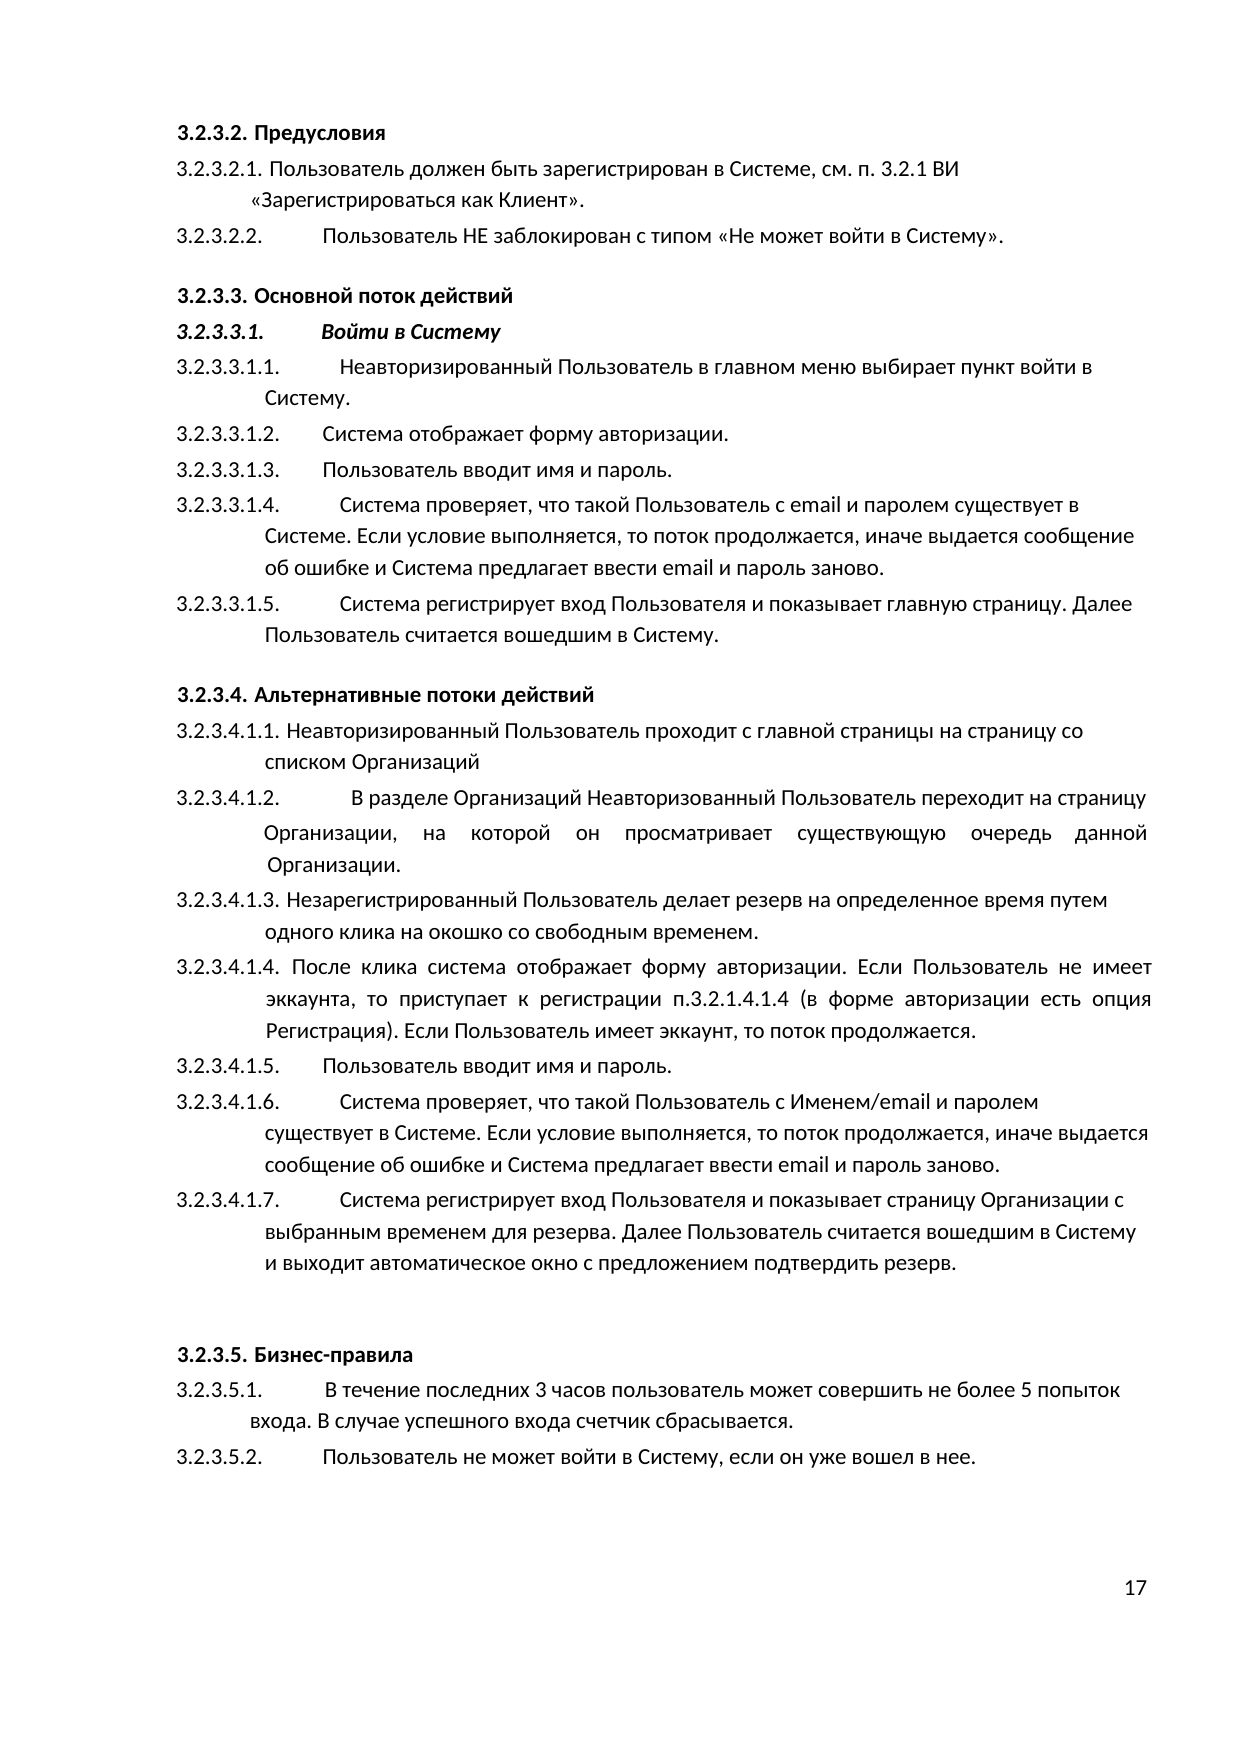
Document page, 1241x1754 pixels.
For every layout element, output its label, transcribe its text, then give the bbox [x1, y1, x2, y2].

subtitle 3.2.3.5. Бизнес-правила [177, 1340, 1152, 1368]
text 3.2.3.3.1.3. Пользователь вводит имя и пароль. [176, 455, 1152, 483]
text 3.2.3.4.1.2. В разделе Организаций Неавторизованный Пользователь переходит на страницу [176, 783, 1152, 811]
text 3.2.3.4.1.3. Незарегистрированный Пользователь делает резерв на определенное время путем одного клика на окошко со свободным временем. [176, 885, 1152, 945]
text 3.2.3.3.1.5. Система регистрирует вход Пользователя и показывает главную страницу. Далее Пользователь считается вошедшим в Систему. [176, 589, 1152, 648]
text 3.2.3.3.1.2. Система отображает форму авторизации. [176, 419, 1152, 447]
text 3.2.3.5.1. В течение последних 3 часов пользователь может совершить не более 5 попыток входа. В случае успешного входа счетчик сбрасывается. [176, 1375, 1152, 1435]
text Организации, на которой он просматривает существующую очередь данной [177, 818, 1153, 846]
text 3.2.3.2.2. Пользователь НЕ заблокирован с типом «Не может войти в Систему». [176, 221, 1152, 249]
text 3.2.3.2.1. Пользователь должен быть зарегистрирован в Системе, см. п. 3.2.1 ВИ «Зарегистрироваться как Клиент». [176, 154, 1152, 213]
subtitle 3.2.3.2. Предусловия [177, 118, 1152, 147]
text 3.2.3.4.1.1. Неавторизированный Пользователь проходит с главной страницы на страницу со списком Организаций [176, 716, 1152, 775]
text 3.2.3.3.1.4. Система проверяет, что такой Пользователь с email и паролем существует в Системе. Если условие выполняется, то поток продолжается, иначе выдается сообщение об ошибке и Система предлагает ввести email и пароль заново. [176, 490, 1152, 581]
subtitle 3.2.3.3.1. Войти в Систему [176, 317, 1152, 345]
text 3.2.3.4.1.5. Пользователь вводит имя и пароль. [176, 1051, 1152, 1079]
subtitle 3.2.3.3. Основной поток действий [177, 282, 1152, 309]
text 3.2.3.3.1.1. Неавторизированный Пользователь в главном меню выбирает пункт войти в Систему. [176, 352, 1152, 411]
text 3.2.3.4.1.4. После клика система отображает форму авторизации. Если Пользователь не имеет эккаунта, то приступает к регистрации п.3.2.1.4.1.4 (в форме авторизации есть опция Регистрация). Если Пользователь имеет эккаунт, то поток продолжается. [176, 952, 1153, 1044]
text 3.2.3.4.1.7. Система регистрирует вход Пользователя и показывает страницу Организации с выбранным временем для резерва. Далее Пользователь считается вошедшим в Систему и выходит автоматическое окно с предложением подтвердить резерв. [176, 1185, 1152, 1276]
text Организации. [267, 850, 1152, 878]
subtitle 3.2.3.4. Альтернативные потоки действий [177, 681, 1152, 709]
text 3.2.3.4.1.6. Система проверяет, что такой Пользователь с Именем/email и паролем существует в Системе. Если условие выполняется, то поток продолжается, иначе выдается сообщение об ошибке и Система предлагает ввести email и пароль заново. [176, 1087, 1152, 1178]
text 3.2.3.5.2. Пользователь не может войти в Систему, если он уже вошел в нее. [176, 1442, 1152, 1470]
